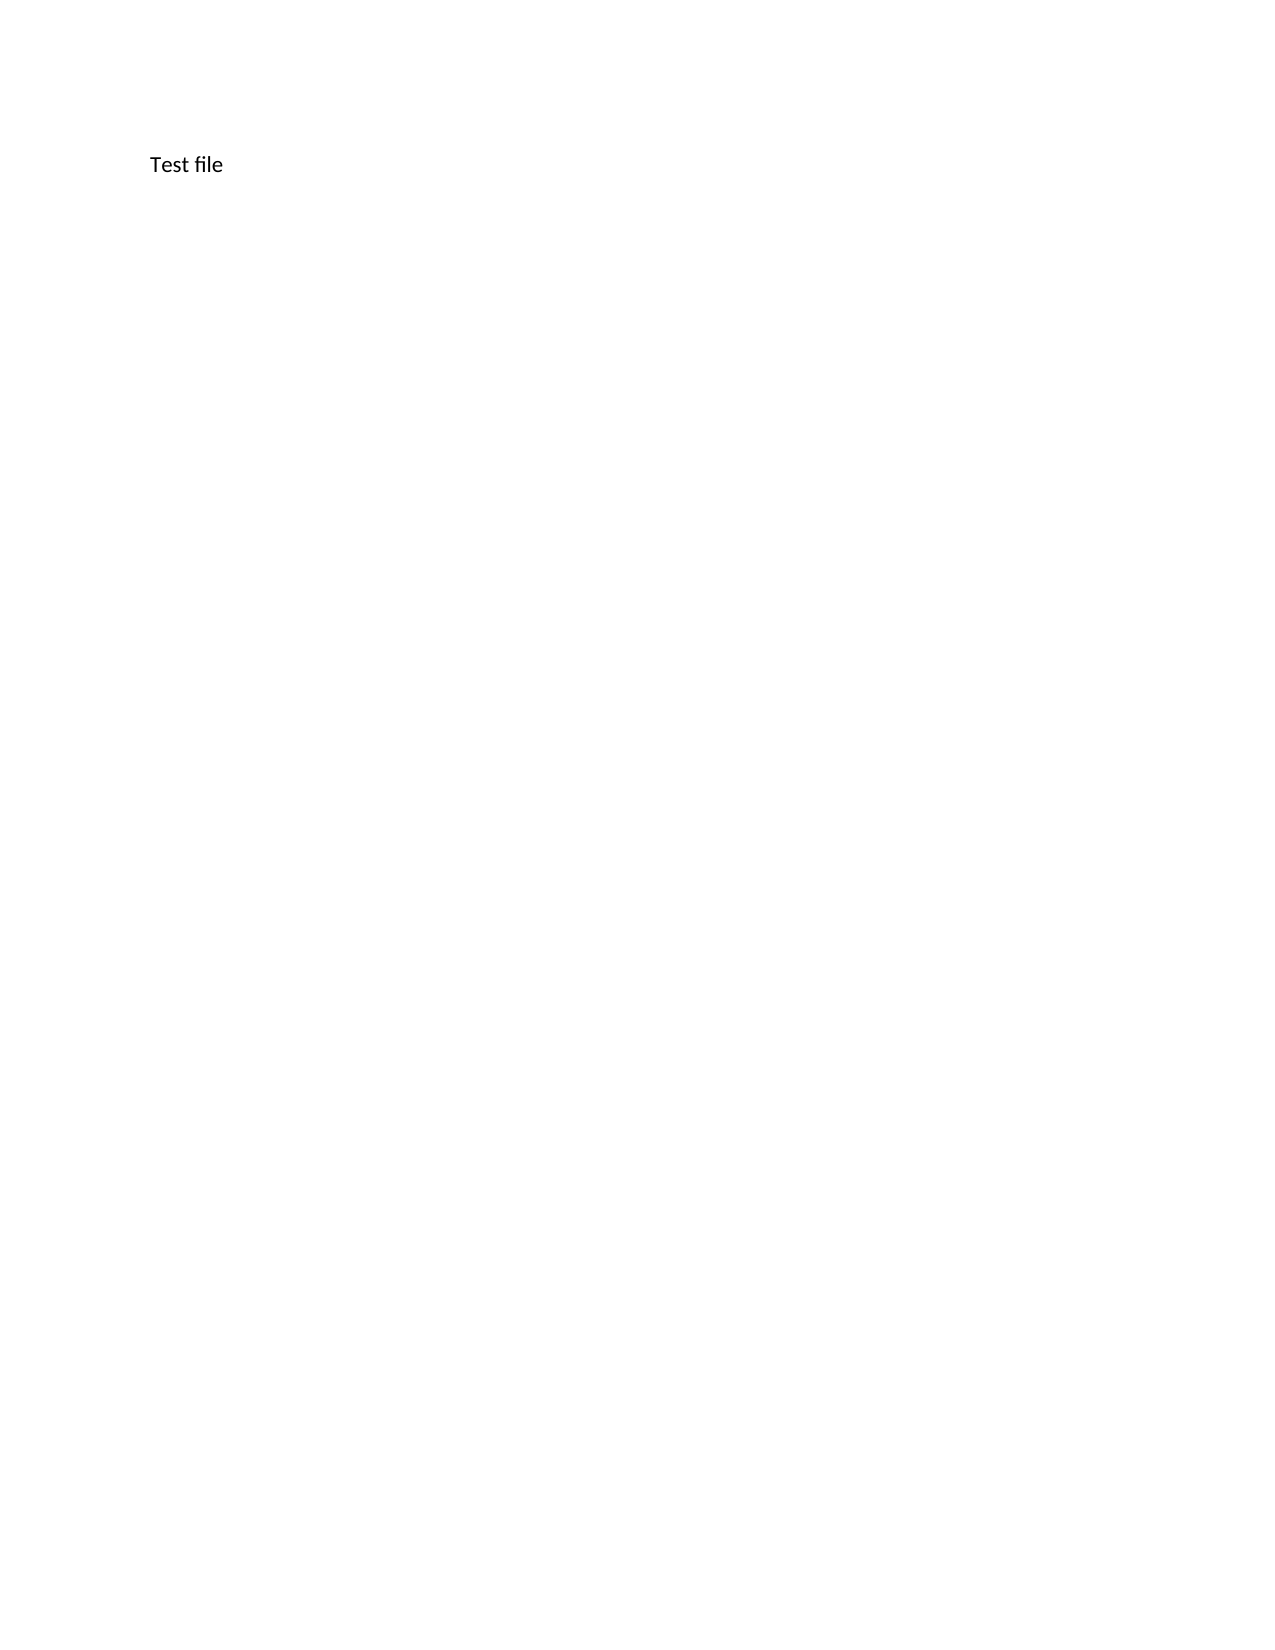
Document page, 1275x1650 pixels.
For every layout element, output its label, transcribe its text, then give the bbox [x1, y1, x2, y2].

text Test file [150, 150, 1125, 178]
